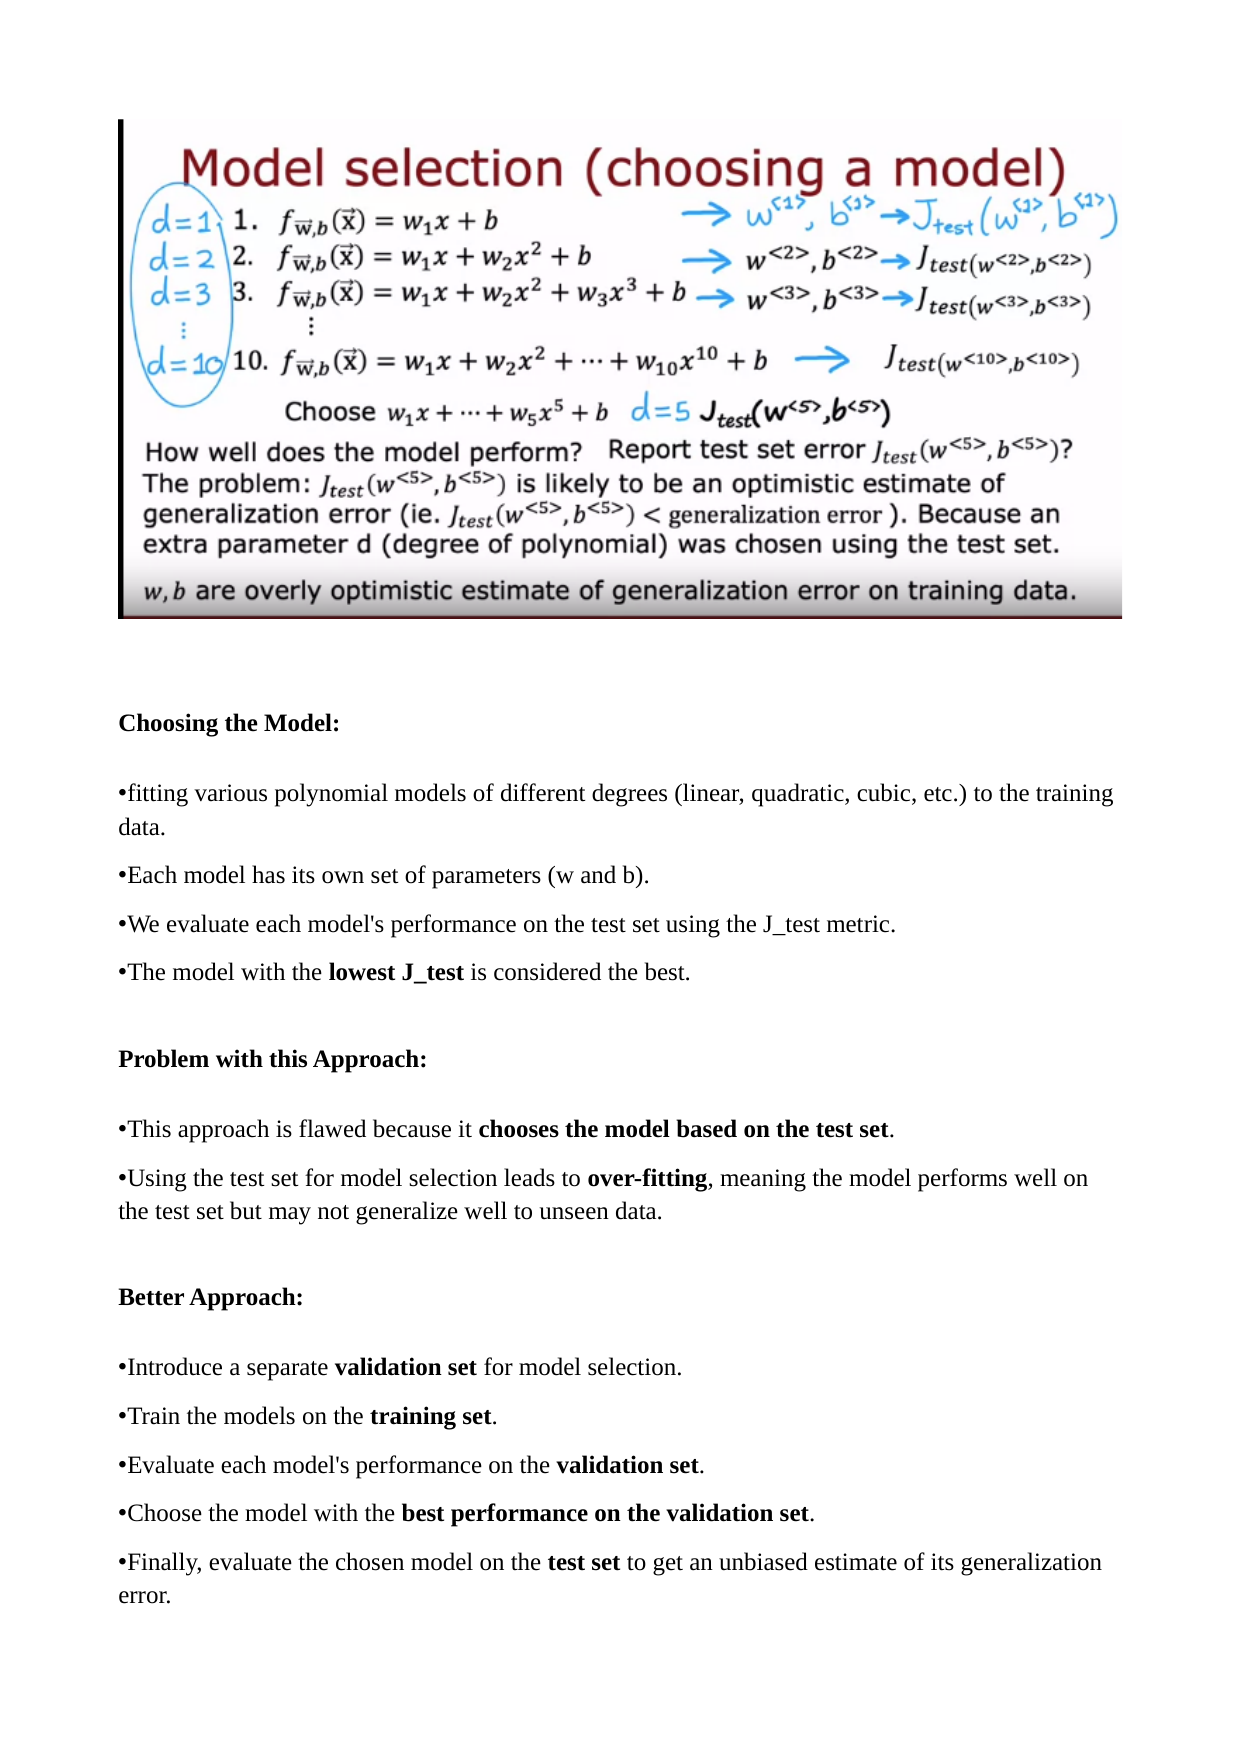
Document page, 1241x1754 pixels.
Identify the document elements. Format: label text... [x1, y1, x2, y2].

list Evaluate each model's performance on the validation set. [118, 1450, 1122, 1478]
list Introduce a separate validation set for model selection. [118, 1352, 1122, 1381]
list Train the models on the training set. [118, 1401, 1122, 1430]
picture [118, 118, 1123, 619]
list fitting various polynomial models of different degrees (linear, quadratic, cubic, etc.) to the training data. [118, 778, 1122, 840]
list Finally, evaluate the chosen model on the test set to get an unbiased estimate of its generalization error. [118, 1547, 1122, 1609]
list We evaluate each model's performance on the test set using the J_test metric. [118, 909, 1122, 938]
list The model with the lowest J_test is considered the best. [118, 957, 1122, 986]
list Using the test set for model selection leads to over-fitting, meaning the model performs well on the test set but may not generalize well to unseen data. [118, 1163, 1122, 1224]
list This approach is flawed because it chooses the model based on the test set. [118, 1114, 1122, 1143]
list Choose the model with the best performance on the validation set. [118, 1498, 1122, 1527]
text Better Approach: [118, 1282, 1122, 1311]
list Each model has its own set of parameters (w and b). [118, 860, 1122, 889]
text Choosing the Model: [118, 708, 1122, 737]
text Problem with this Approach: [118, 1044, 1122, 1072]
